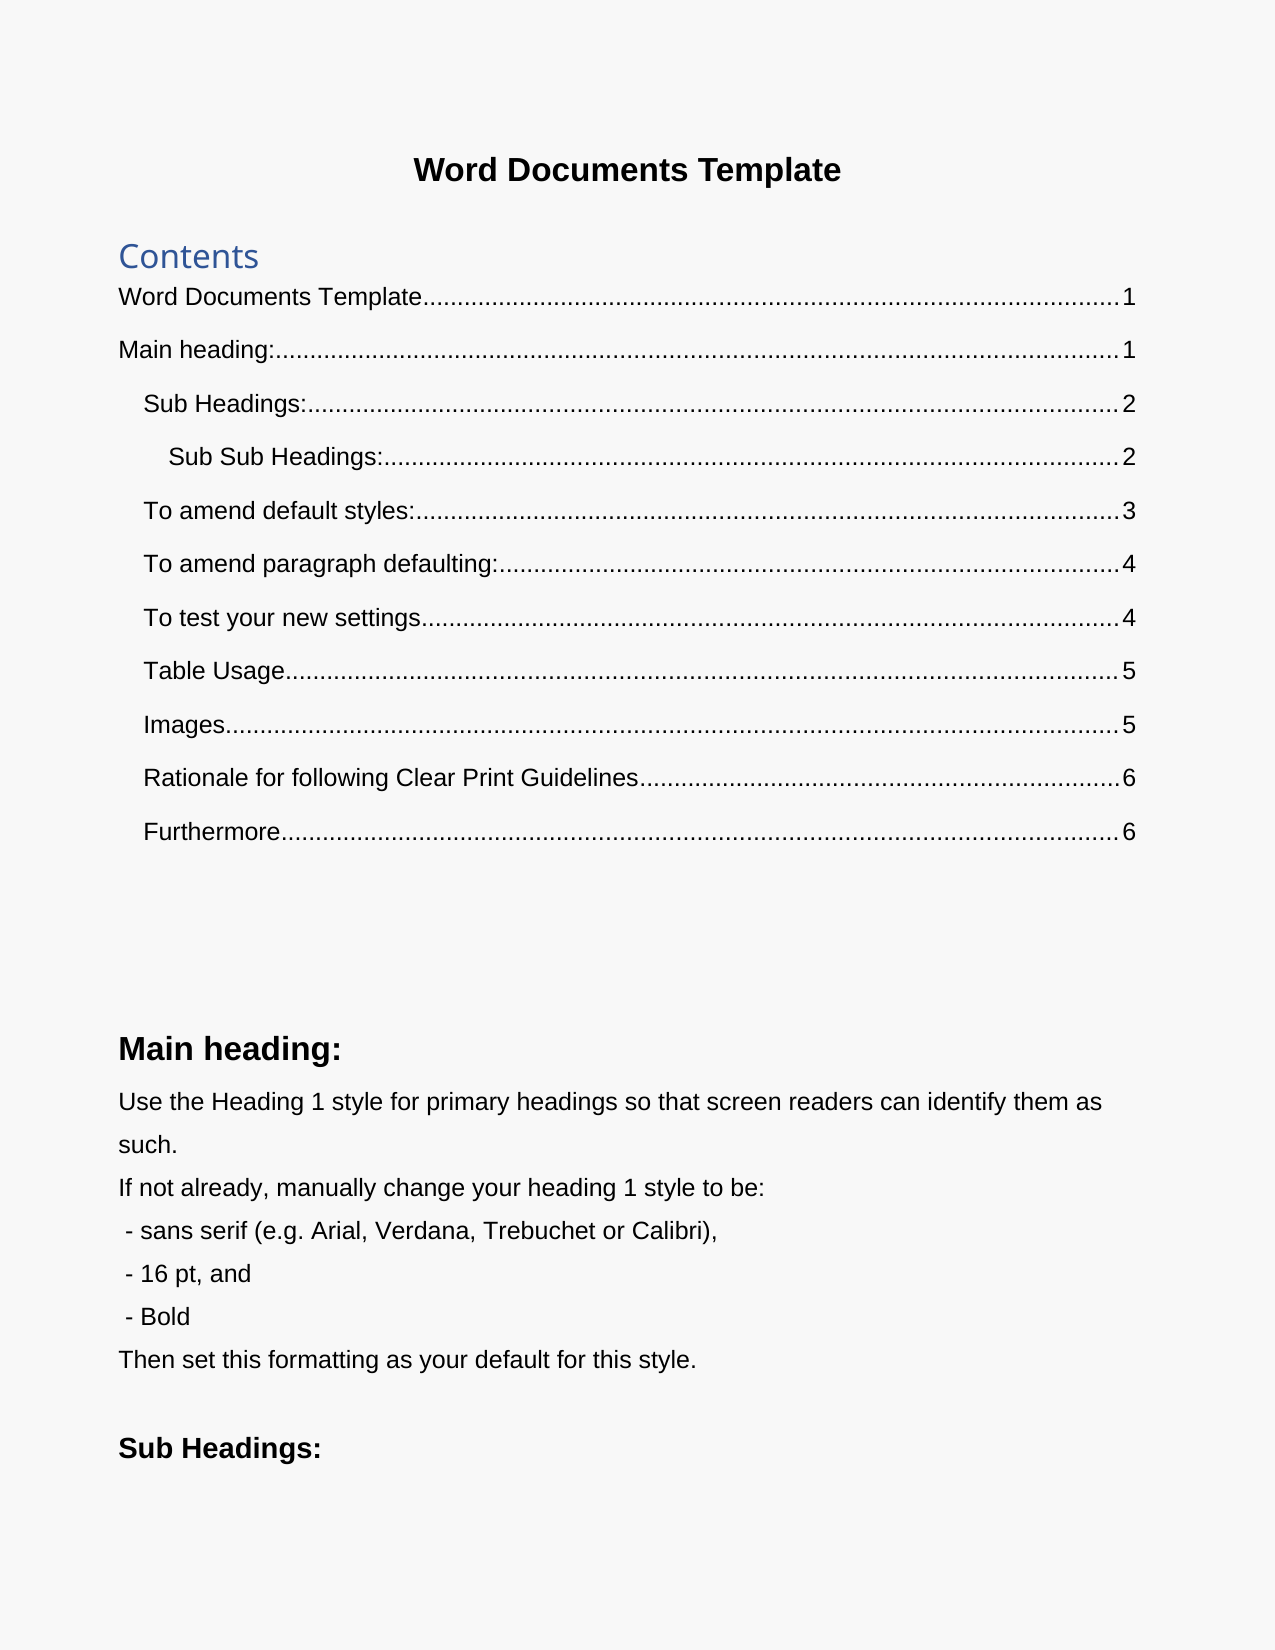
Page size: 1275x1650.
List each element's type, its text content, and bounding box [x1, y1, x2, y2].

text To amend default styles: 3 [143, 496, 1137, 524]
subtitle Sub Headings: [118, 1431, 1137, 1465]
text Use the Heading 1 style for primary headings so that screen readers can identify them as such. [118, 1086, 1137, 1158]
text Rationale for following Clear Print Guidelines 6 [143, 763, 1137, 792]
text Word Documents Template 1 [118, 282, 1137, 310]
text To test your new settings 4 [143, 603, 1137, 632]
text Table Usage 5 [143, 656, 1137, 685]
subtitle Contents [118, 233, 1137, 278]
text Sub Sub Headings: 2 [168, 442, 1137, 471]
text Then set this formatting as your default for this style. [118, 1345, 1137, 1374]
subtitle Main heading: [118, 1029, 1137, 1067]
text To amend paragraph defaulting: 4 [143, 549, 1137, 578]
text Furthermore 6 [143, 817, 1137, 846]
text Main heading: 1 [118, 335, 1137, 364]
subtitle Word Documents Template [118, 150, 1137, 188]
text If not already, manually change your heading 1 style to be: [118, 1173, 1137, 1201]
text Sub Headings: 2 [143, 389, 1137, 417]
text - sans serif (e.g. Arial, Verdana, Trebuchet or Calibri), [118, 1216, 1137, 1244]
text Images 5 [143, 710, 1137, 739]
text - 16 pt, and [118, 1259, 1137, 1288]
text - Bold [118, 1302, 1137, 1331]
